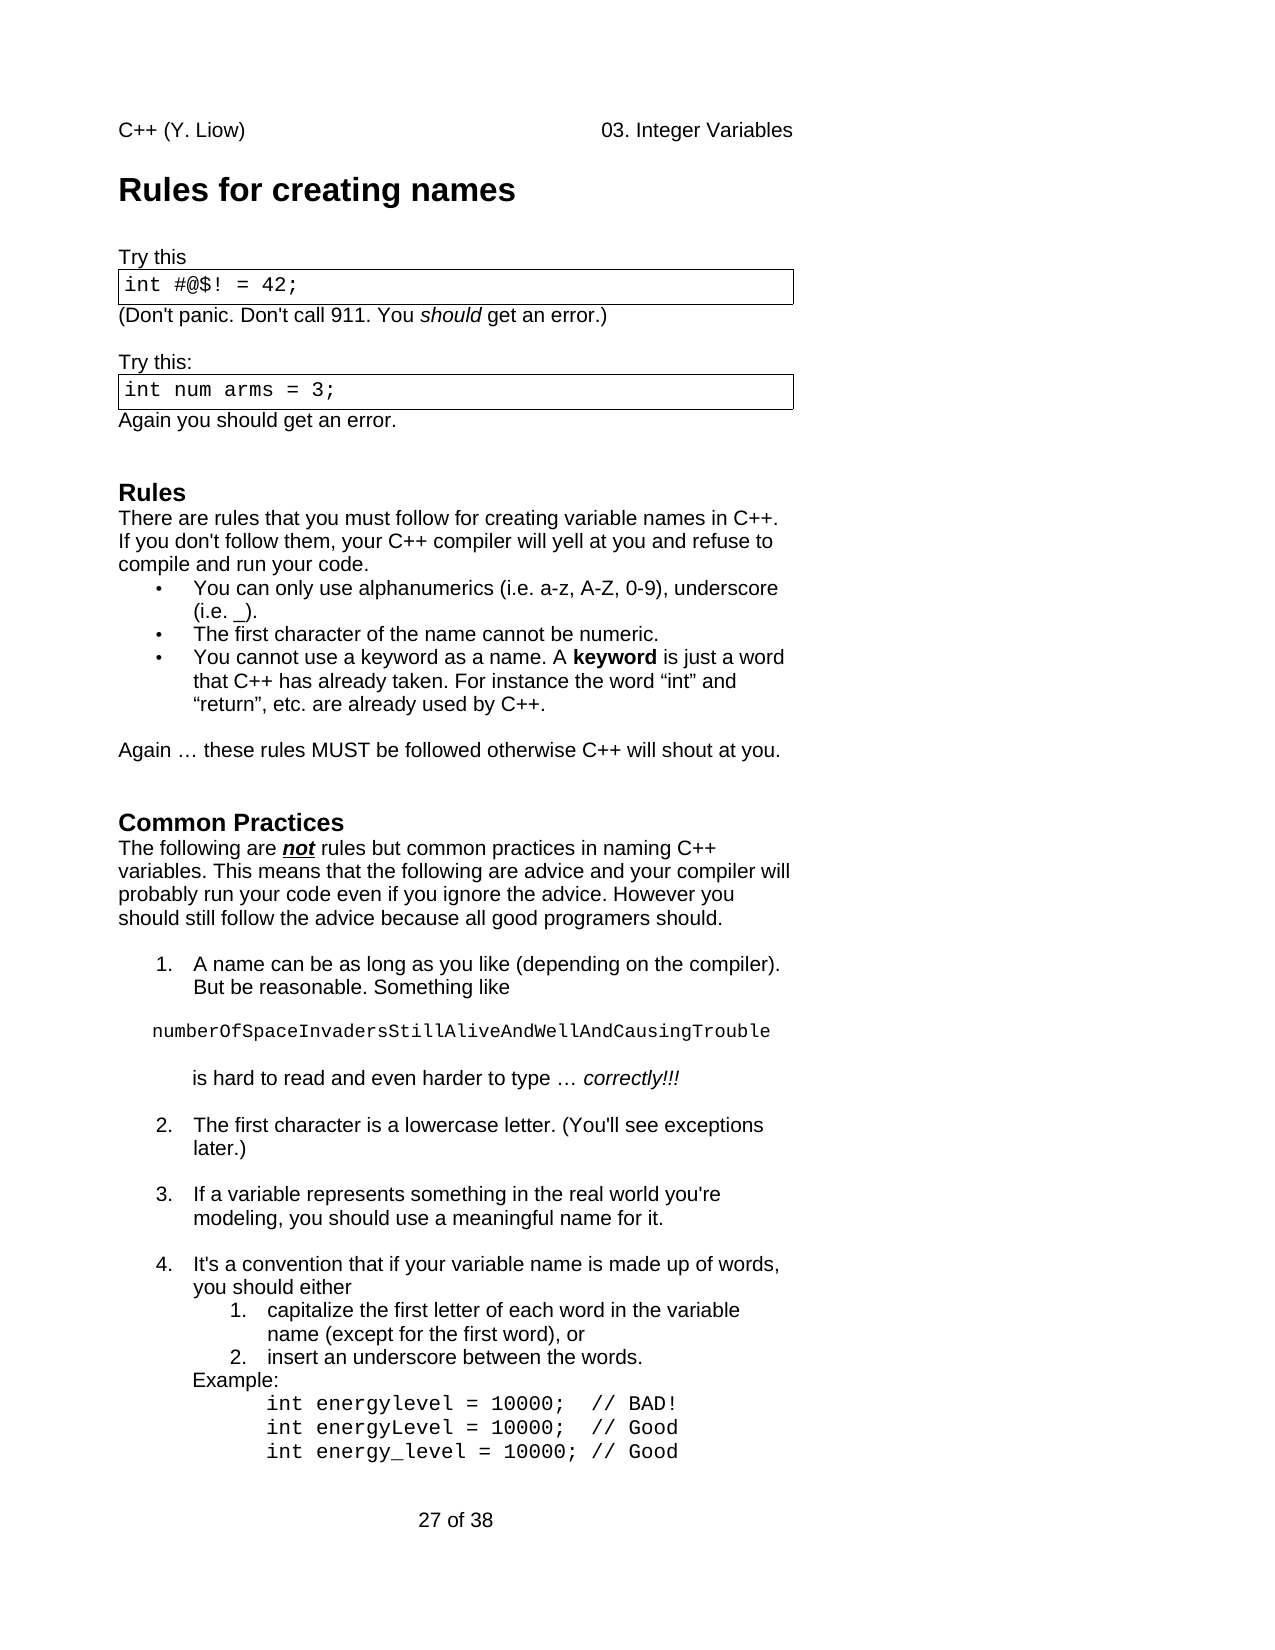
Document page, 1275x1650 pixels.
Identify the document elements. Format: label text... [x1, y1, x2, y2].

text Rules for creating names [118, 171, 793, 208]
list If a variable represents something in the real world you're modeling, you should use a meaningful name for it. [156, 1183, 793, 1229]
text int energy_level = 10000; // Good [118, 1441, 793, 1464]
text Again … these rules MUST be followed otherwise C++ will shout at you. [118, 739, 793, 762]
text Try this [118, 245, 793, 269]
text Again you should get an error. [118, 410, 793, 432]
text There are rules that you must follow for creating variable names in C++. If you don't follow them, your C++ compiler will yell at you and refuse to compile and run your code. [118, 507, 793, 576]
list A name can be as long as you like (depending on the compiler). But be reasonable. Something like [156, 953, 793, 999]
text is hard to read and even harder to type … correctly!!! [118, 1067, 793, 1090]
text Rules [118, 479, 793, 507]
list It's a convention that if your variable name is made up of words, you should either [156, 1253, 793, 1299]
text int energyLevel = 10000; // Good [118, 1417, 793, 1441]
text The following are not rules but common practices in naming C++ variables. This means that the following are advice and your compiler will probably run your code even if you ignore the advice. However you should still follow the advice because all good programers should. [118, 836, 793, 929]
list You cannot use a keyword as a name. A keyword is just a word that C++ has already taken. For instance the word “int” and “return”, etc. are already used by C++. [156, 646, 793, 716]
list The first character is a lowercase letter. (You'll see exceptions later.) [156, 1113, 793, 1160]
text Common Practices [118, 808, 793, 836]
table_header int #@$! = 42; [119, 270, 793, 304]
list capitalize the first letter of each word in the variable name (except for the first word), or [229, 1299, 793, 1346]
table_header int num arms = 3; [119, 375, 793, 409]
text (Don't panic. Don't call 911. You should get an error.) [118, 305, 793, 327]
text Example: [118, 1369, 793, 1392]
text int energylevel = 10000; // BAD! [118, 1392, 793, 1417]
text Try this: [118, 350, 793, 374]
text numberOfSpaceInvadersStillAliveAndWellAndCausingTrouble [118, 1022, 793, 1043]
list insert an underscore between the words. [229, 1346, 793, 1369]
list The first character of the name cannot be numeric. [156, 623, 793, 646]
list You can only use alphanumerics (i.e. a-z, A-Z, 0-9), underscore (i.e. _). [156, 576, 793, 623]
